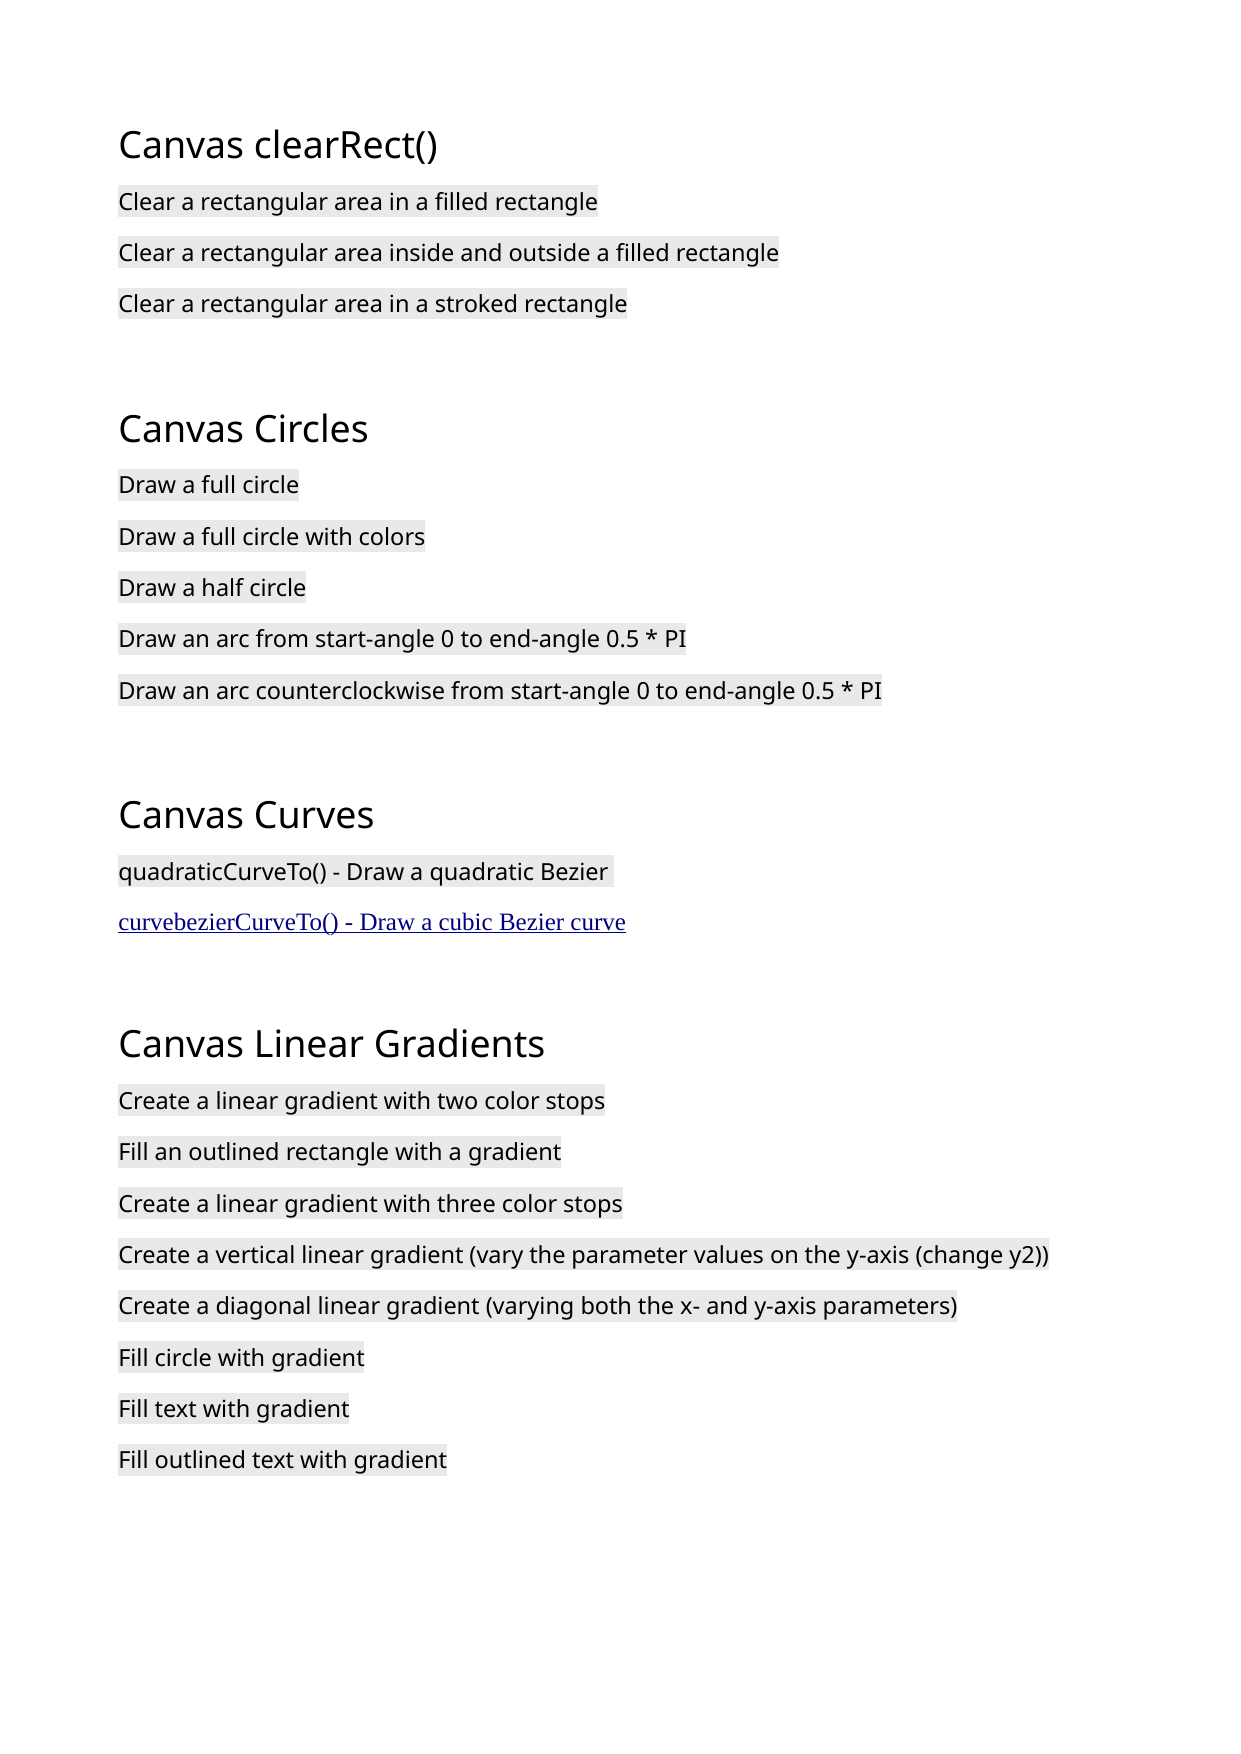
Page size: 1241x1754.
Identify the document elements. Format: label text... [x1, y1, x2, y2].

text Fill outlined text with gradient [118, 1444, 1122, 1476]
text Draw a half circle [118, 571, 1122, 603]
text Create a diagonal linear gradient (varying both the x- and y-axis parameters) [118, 1290, 1122, 1322]
text Clear a rectangular area inside and outside a filled rectangle [118, 236, 1122, 268]
text Create a vertical linear gradient (vary the parameter values on the y-axis (change y2)) [118, 1238, 1122, 1270]
text Clear a rectangular area in a filled rectangle [118, 185, 1122, 217]
subtitle Canvas Linear Gradients [118, 1018, 1122, 1069]
text quadraticCurveTo() - Draw a quadratic Bezier [118, 855, 1122, 887]
text Fill text with gradient [118, 1392, 1122, 1424]
text Clear a rectangular area in a stroked rectangle [118, 287, 1122, 319]
text Draw an arc counterclockwise from start-angle 0 to end-angle 0.5 * PI [118, 674, 1122, 706]
subtitle Canvas clearRect() [118, 118, 1122, 169]
text Fill an outlined rectangle with a gradient [118, 1136, 1122, 1168]
subtitle Canvas Curves [118, 789, 1122, 840]
text Create a linear gradient with three color stops [118, 1187, 1122, 1219]
text curvebezierCurveTo() - Draw a cubic Bezier curve [118, 907, 1122, 936]
text Draw an arc from start-angle 0 to end-angle 0.5 * PI [118, 623, 1122, 655]
subtitle Canvas Circles [118, 402, 1122, 453]
text Draw a full circle [118, 469, 1122, 501]
text Create a linear gradient with two color stops [118, 1084, 1122, 1116]
text Draw a full circle with colors [118, 520, 1122, 552]
text Fill circle with gradient [118, 1341, 1122, 1373]
